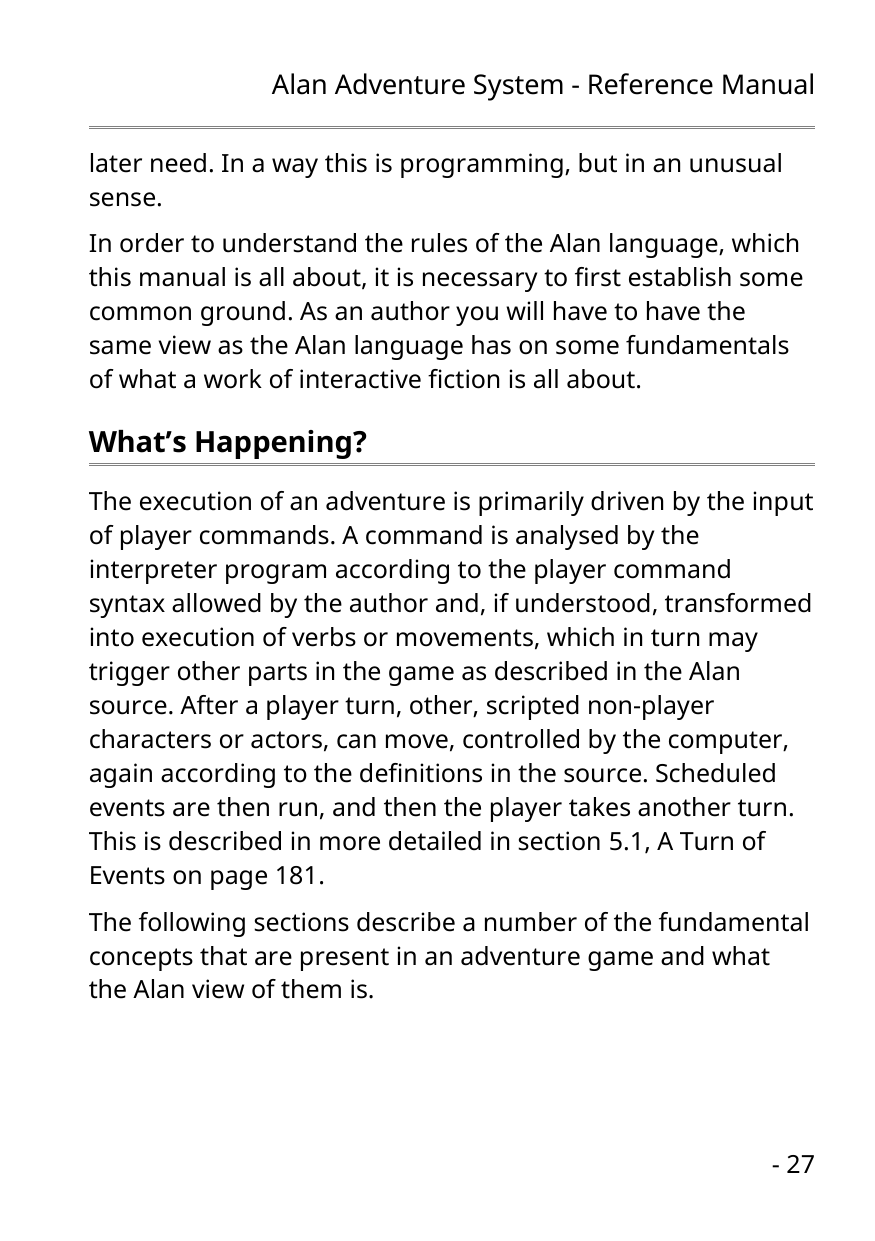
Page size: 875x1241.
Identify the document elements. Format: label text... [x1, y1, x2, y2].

text The following sections describe a number of the fundamental concepts that are present in an adventure game and what the Alan view of them is. [88, 904, 815, 1006]
text In order to understand the rules of the Alan language, which this manual is all about, it is necessary to first establish some common ground. As an author you will have to have the same view as the Alan language has on some fundamentals of what a work of interactive fiction is all about. [88, 226, 815, 396]
subtitle What’s Happening? [88, 421, 815, 465]
text The execution of an adventure is primarily driv­en by the input of player commands. A command is analysed by the interpreter program according to the player command syntax allowed by the author and, if understood, transformed into execution of verbs or movements, which in turn may trigger other parts in the game as described in the Alan source. After a player turn, other, scripted non-player characters or actors, can move, controlled by the computer, again according to the definitions in the source. Scheduled events are then run, and then the player takes another turn. This is described in more detailed in section 5.1, A Turn of Events on page 139. [88, 484, 815, 892]
text later need. In a way this is programming, but in an unusual sense. [88, 146, 815, 213]
